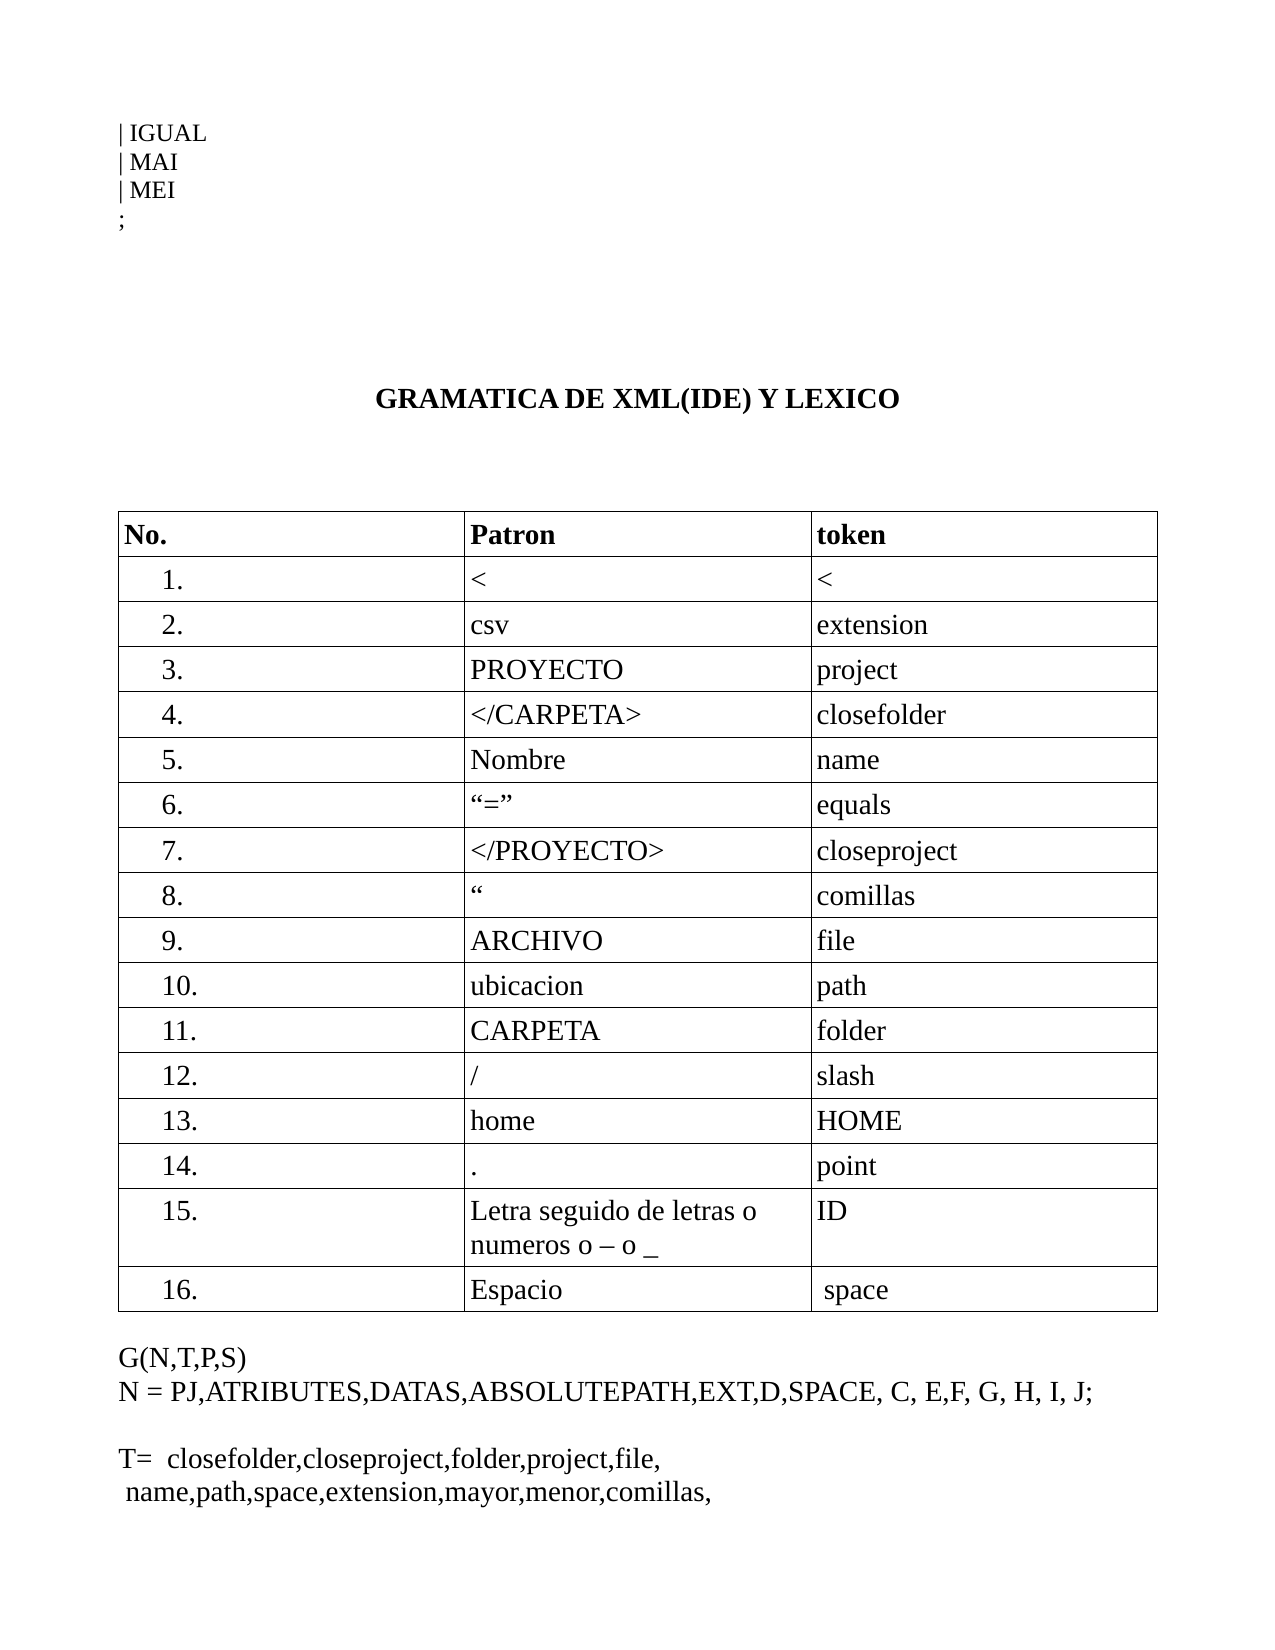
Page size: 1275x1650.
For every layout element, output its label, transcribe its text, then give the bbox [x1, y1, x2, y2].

text G(N,T,P,S) [118, 1340, 1157, 1374]
table_cell closefolder [812, 692, 1157, 737]
table_cell extension [812, 602, 1157, 646]
table_cell Espacio [465, 1267, 811, 1311]
table_cell [119, 963, 464, 1007]
table_cell [119, 783, 464, 827]
table_cell ID [812, 1189, 1157, 1266]
table_cell ARCHIVO [465, 918, 811, 962]
table_header token [812, 512, 1157, 556]
table_cell space [812, 1267, 1157, 1311]
table_cell slash [812, 1053, 1157, 1097]
table_cell home [465, 1099, 811, 1142]
table_cell [119, 1189, 464, 1266]
table_cell “ [465, 873, 811, 917]
table_cell [119, 1053, 464, 1097]
table_header No. [119, 512, 464, 556]
table_cell equals [812, 783, 1157, 827]
text ; [118, 204, 1157, 233]
table_cell [119, 1008, 464, 1052]
table_cell < [465, 557, 811, 601]
text name,path,space,extension,mayor,menor,comillas, [118, 1474, 1157, 1508]
table_cell csv [465, 602, 811, 646]
table_cell [119, 647, 464, 691]
text T= closefolder,closeproject,folder,project,file, [118, 1441, 1157, 1474]
table_cell ubicacion [465, 963, 811, 1007]
table_cell point [812, 1144, 1157, 1188]
table_cell file [812, 918, 1157, 962]
table_cell [119, 602, 464, 646]
table_cell [119, 692, 464, 737]
table_cell CARPETA [465, 1008, 811, 1052]
table_cell PROYECTO [465, 647, 811, 691]
table_header Patron [465, 512, 811, 556]
table_cell closeproject [812, 828, 1157, 872]
table_cell “=” [465, 783, 811, 827]
table_cell / [465, 1053, 811, 1097]
text GRAMATICA DE XML(IDE) Y LEXICO [118, 382, 1157, 415]
table_cell [119, 1099, 464, 1142]
table_cell . [465, 1144, 811, 1188]
table_cell Letra seguido de letras o numeros o – o _ [465, 1189, 811, 1266]
text | MEI [118, 176, 1157, 204]
table_cell [119, 557, 464, 601]
table_cell path [812, 963, 1157, 1007]
table_cell Nombre [465, 738, 811, 782]
text N = PJ,ATRIBUTES,DATAS,ABSOLUTEPATH,EXT,D,SPACE, C, E,F, G, H, I, J; [118, 1374, 1157, 1407]
table_cell < [812, 557, 1157, 601]
table_cell </PROYECTO> [465, 828, 811, 872]
table_cell [119, 1144, 464, 1188]
table_cell project [812, 647, 1157, 691]
text | IGUAL [118, 118, 1157, 147]
table_cell </CARPETA> [465, 692, 811, 737]
table_cell [119, 873, 464, 917]
table_cell [119, 1267, 464, 1311]
table_cell [119, 918, 464, 962]
table_cell name [812, 738, 1157, 782]
table_cell folder [812, 1008, 1157, 1052]
table_cell [119, 738, 464, 782]
table_cell [119, 828, 464, 872]
table_cell comillas [812, 873, 1157, 917]
text | MAI [118, 147, 1157, 176]
table_cell HOME [812, 1099, 1157, 1142]
